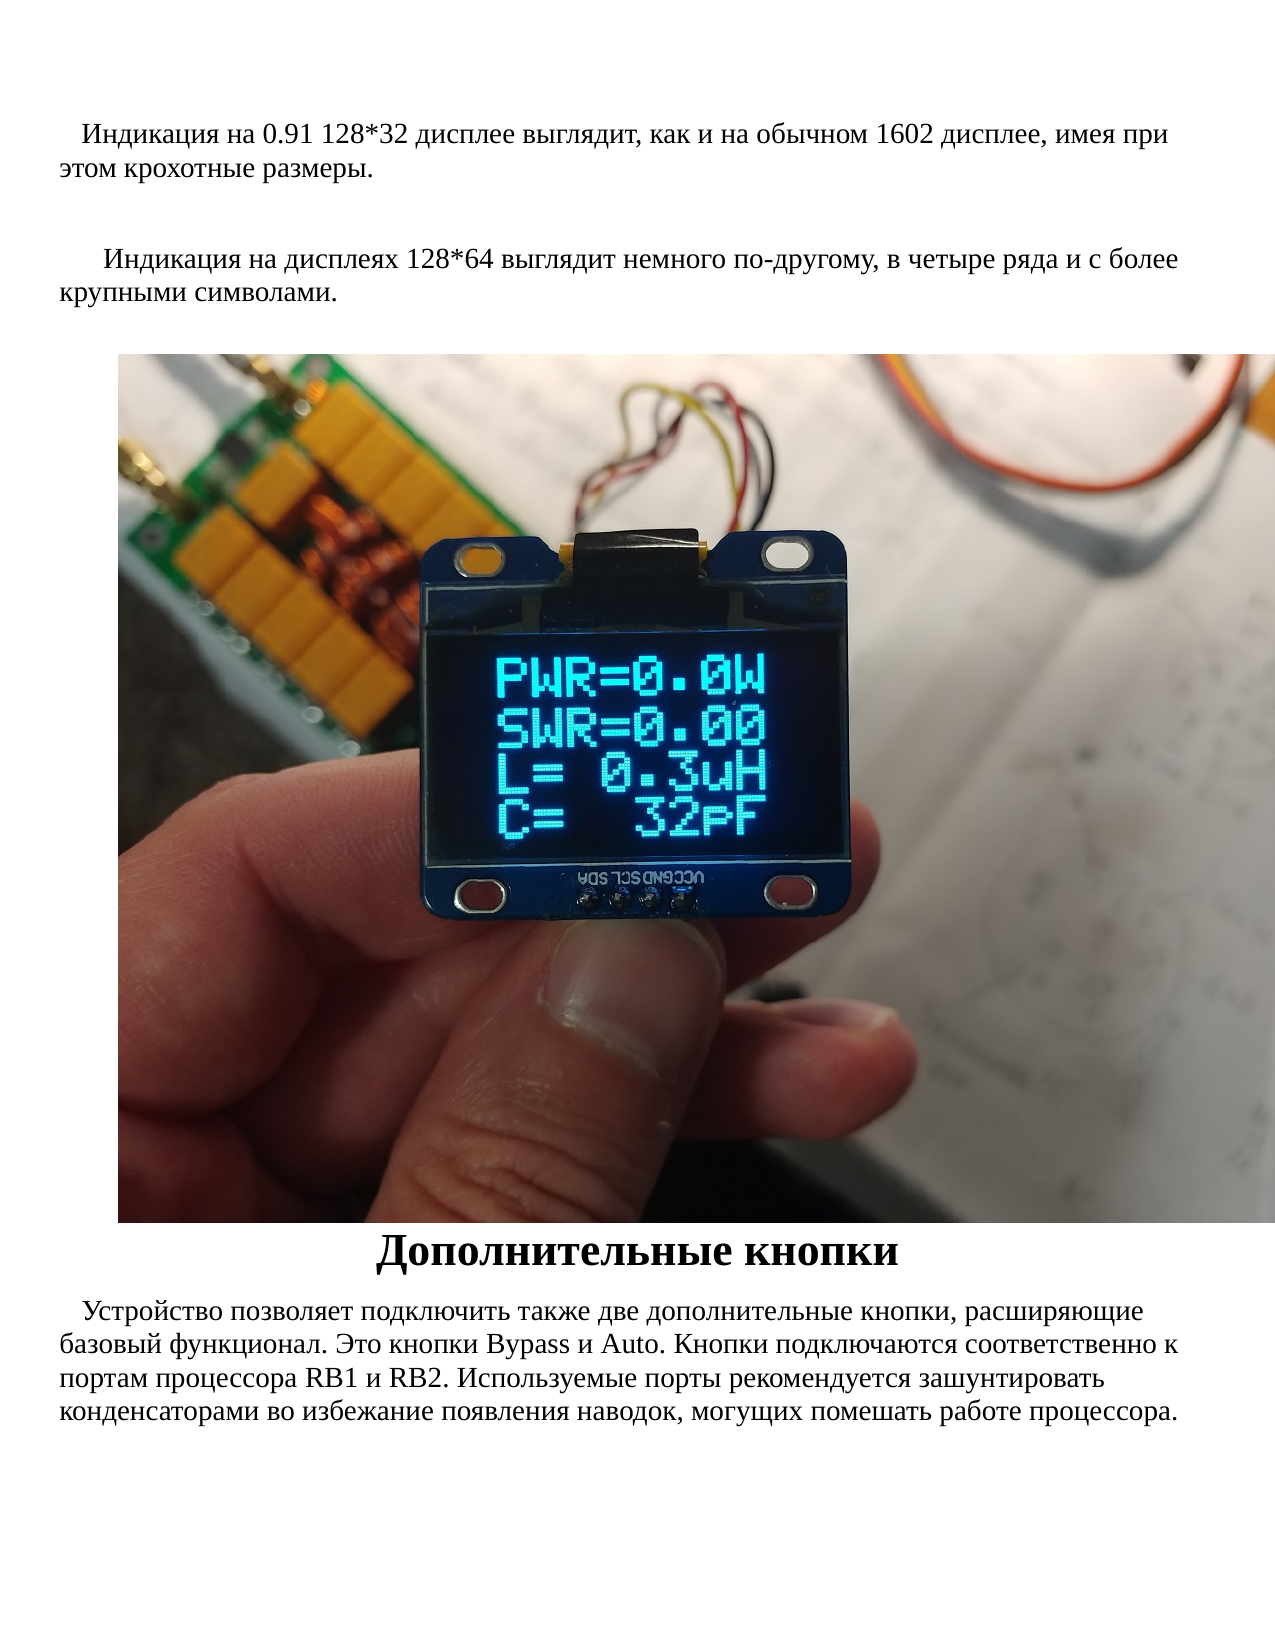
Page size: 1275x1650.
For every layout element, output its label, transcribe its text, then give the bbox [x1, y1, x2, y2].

text Устройство позволяет подключить также две дополнительные кнопки, расширяющие базовый функционал. Это кнопки Bypass и Auto. Кнопки подключаются соответственно к портам процессора RB1 и RB2. Используемые порты рекомендуется зашунтировать конденсаторами во избежание появления наводок, могущих помешать работе процессора. [59, 1293, 1216, 1427]
text Индикация на 0.91 128*32 дисплее выглядит, как и на обычном 1602 дисплее, имея при этом крохотные размеры. [59, 116, 1216, 217]
text Дополнительные кнопки [59, 459, 1216, 1275]
text Индикация на дисплеях 128*64 выглядит немного по-другому, в четыре ряда и с более крупными символами. [59, 241, 1216, 308]
